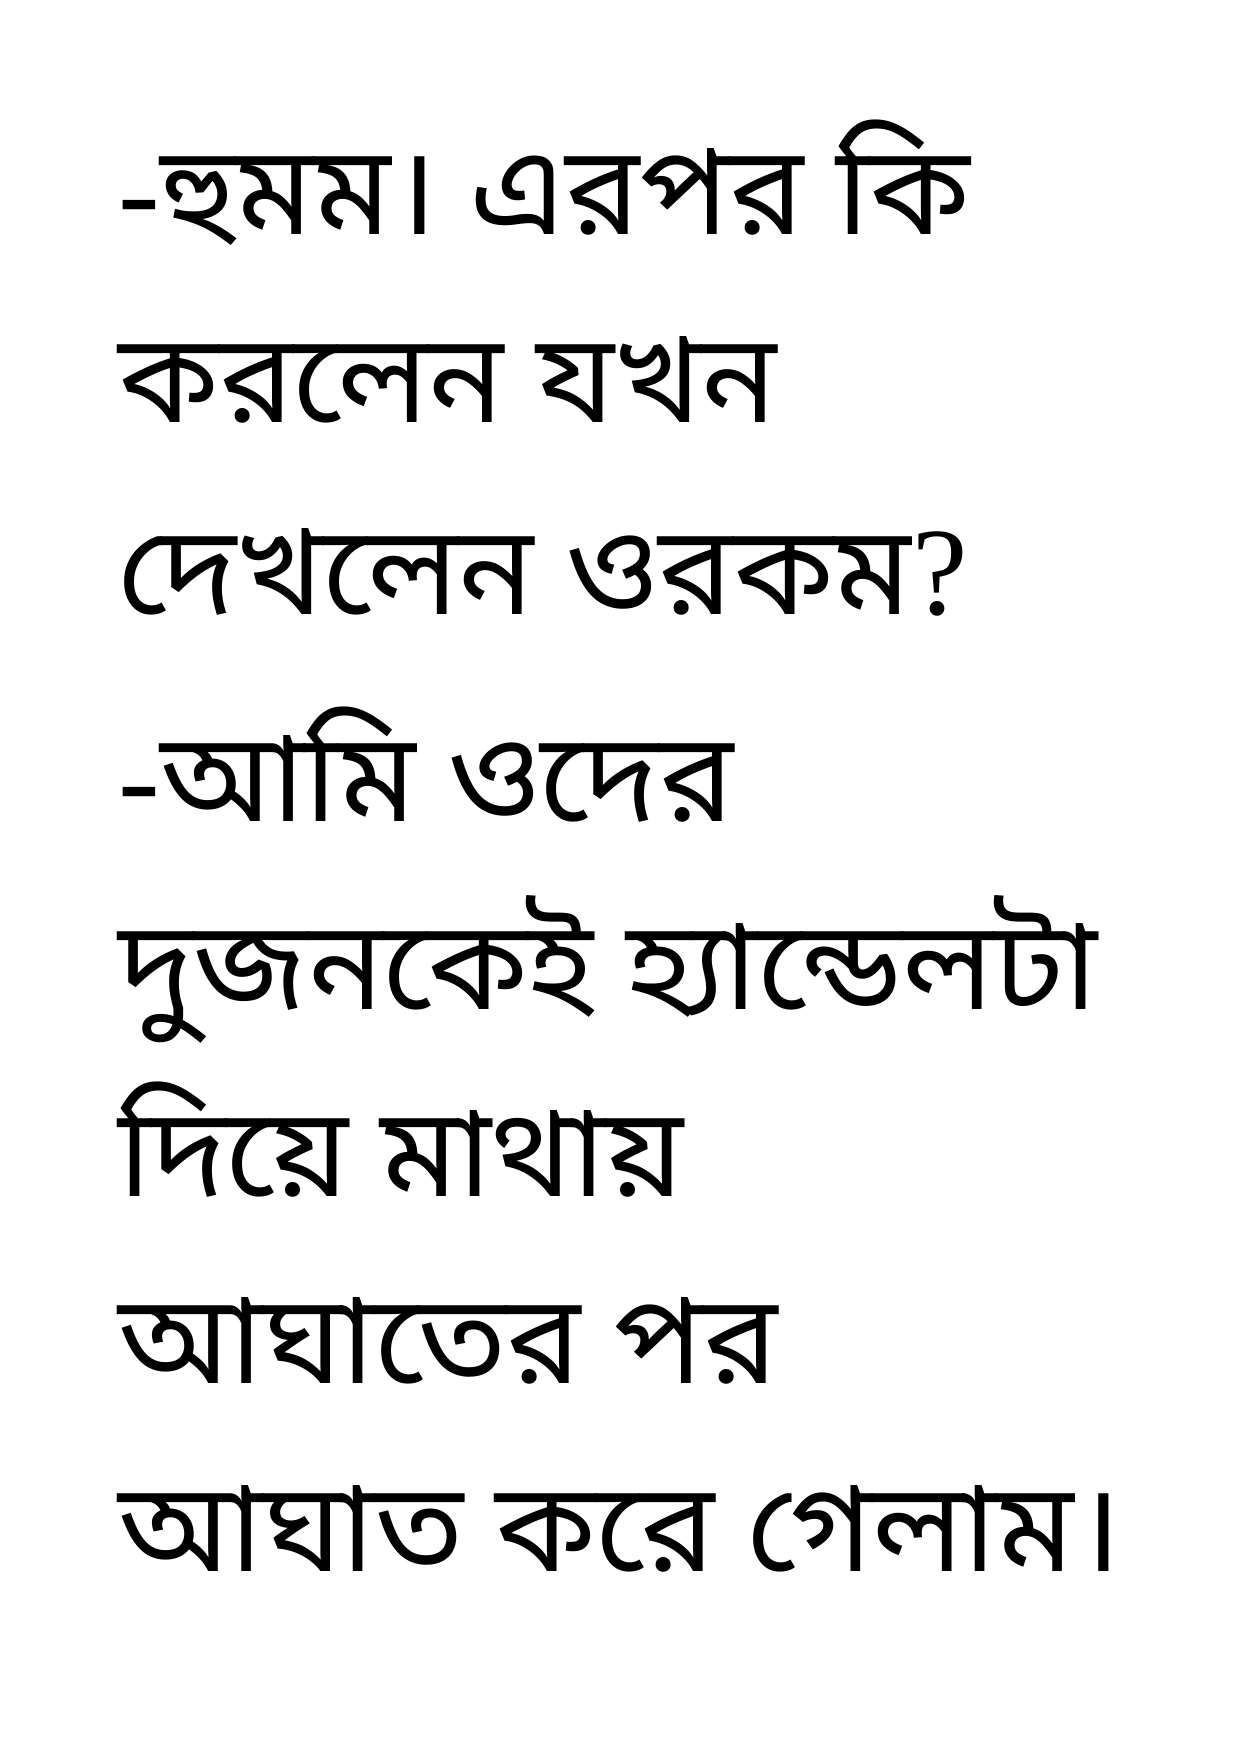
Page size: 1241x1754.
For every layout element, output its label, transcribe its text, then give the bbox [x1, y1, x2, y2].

text -হুমম। এরপর কি করলেন যখন দেখলেন ওরকম? [118, 118, 1122, 665]
text -আমি ওদের দুজনকেই হ্যান্ডেলটা দিয়ে মাথায় আঘাতের পর আঘাত করে গেলাম। [118, 705, 1122, 1622]
